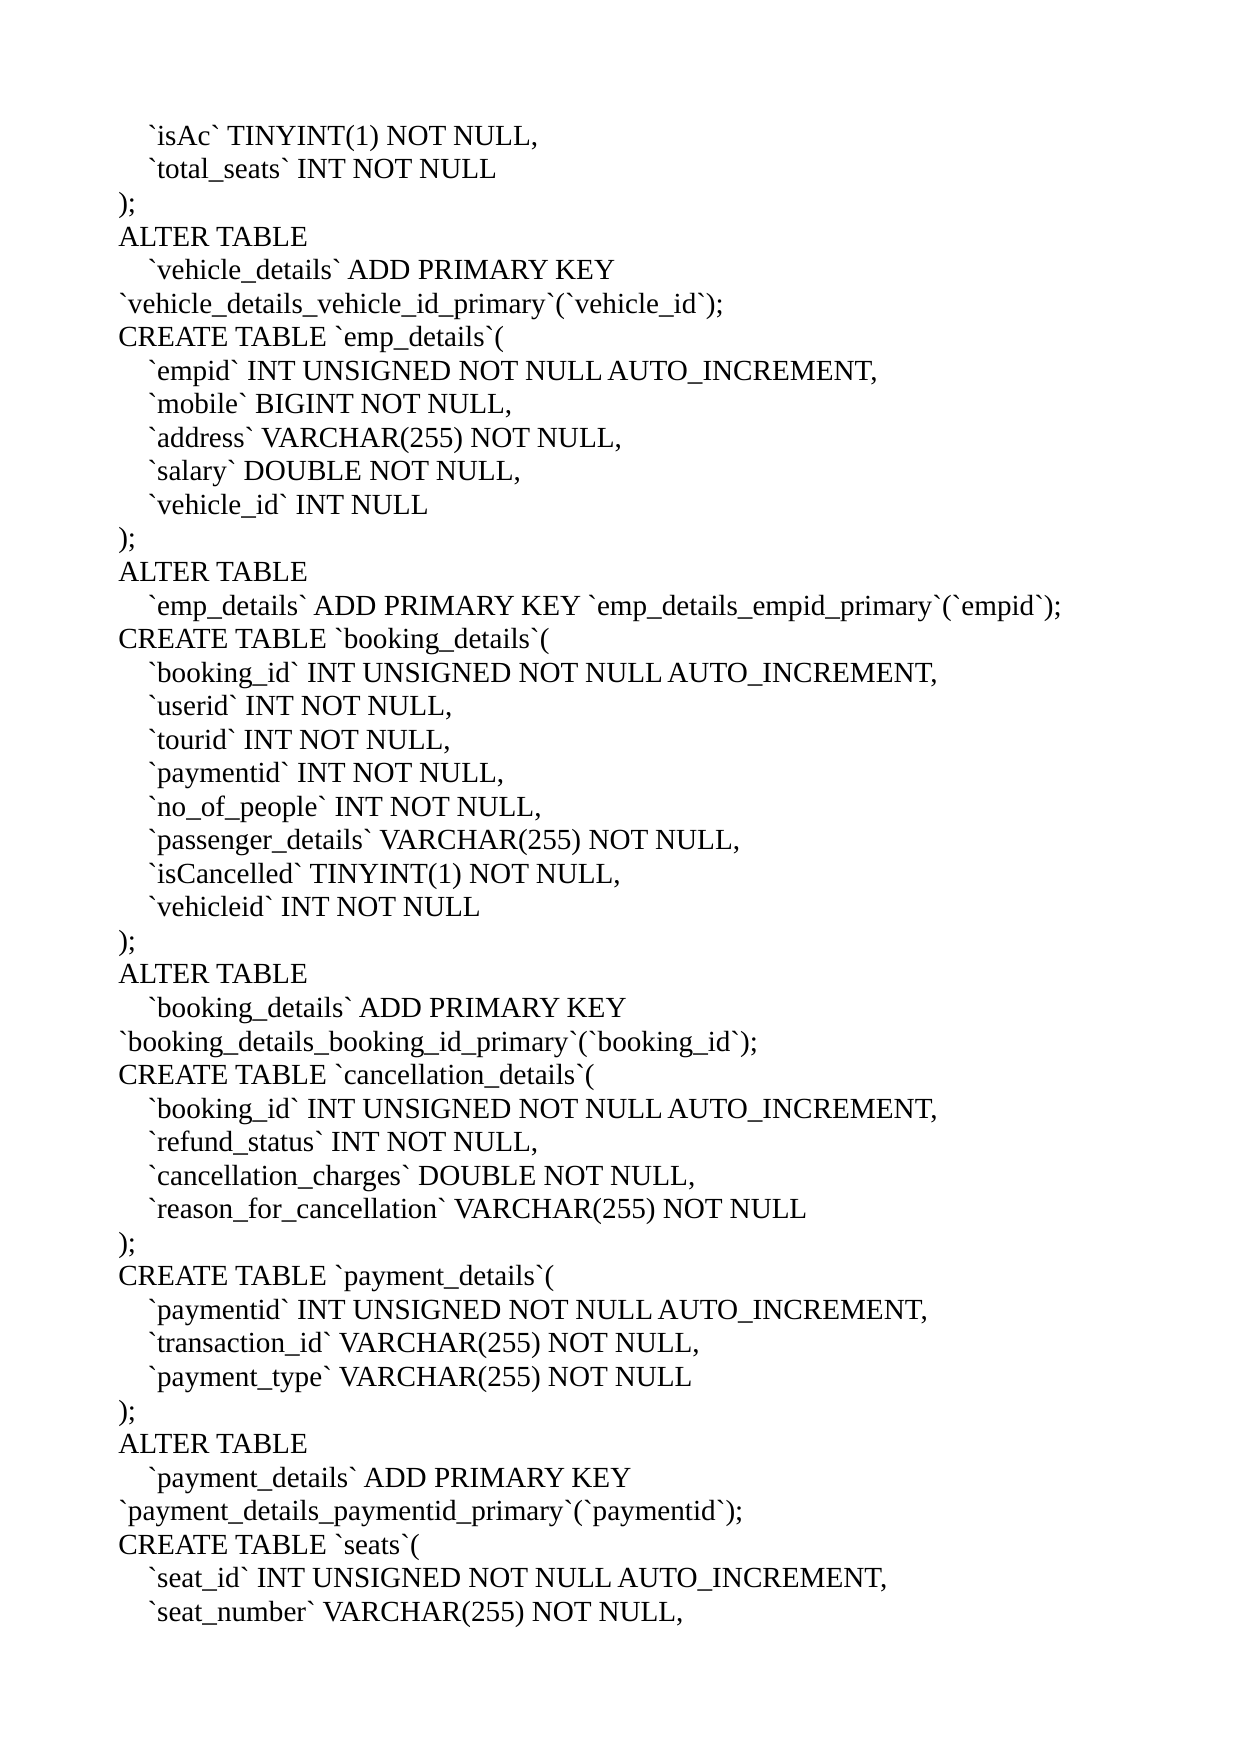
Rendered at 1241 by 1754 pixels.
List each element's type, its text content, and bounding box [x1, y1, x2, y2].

text `paymentid` INT UNSIGNED NOT NULL AUTO_INCREMENT, [118, 1292, 1122, 1326]
text CREATE TABLE `booking_details`( [118, 621, 1122, 655]
text ); [118, 521, 1122, 554]
text `seat_id` INT UNSIGNED NOT NULL AUTO_INCREMENT, [118, 1560, 1122, 1594]
text CREATE TABLE `payment_details`( [118, 1258, 1122, 1292]
text ); [118, 1225, 1122, 1258]
text `cancellation_charges` DOUBLE NOT NULL, [118, 1158, 1122, 1191]
text `userid` INT NOT NULL, [118, 688, 1122, 722]
text `emp_details` ADD PRIMARY KEY `emp_details_empid_primary`(`empid`); [118, 588, 1122, 621]
text ALTER TABLE [118, 957, 1122, 990]
text `no_of_people` INT NOT NULL, [118, 789, 1122, 822]
text `transaction_id` VARCHAR(255) NOT NULL, [118, 1326, 1122, 1359]
text `vehicle_details` ADD PRIMARY KEY `vehicle_details_vehicle_id_primary`(`vehicle_id`); [118, 252, 1122, 319]
text ALTER TABLE [118, 1426, 1122, 1460]
text ); [118, 1393, 1122, 1426]
text `seat_number` VARCHAR(255) NOT NULL, [118, 1594, 1122, 1627]
text ); [118, 923, 1122, 957]
text `address` VARCHAR(255) NOT NULL, [118, 420, 1122, 453]
text `isAc` TINYINT(1) NOT NULL, [118, 118, 1122, 152]
text ALTER TABLE [118, 219, 1122, 252]
text `tourid` INT NOT NULL, [118, 722, 1122, 755]
text `booking_id` INT UNSIGNED NOT NULL AUTO_INCREMENT, [118, 655, 1122, 688]
text `booking_id` INT UNSIGNED NOT NULL AUTO_INCREMENT, [118, 1091, 1122, 1124]
text `refund_status` INT NOT NULL, [118, 1124, 1122, 1158]
text `mobile` BIGINT NOT NULL, [118, 386, 1122, 420]
text `reason_for_cancellation` VARCHAR(255) NOT NULL [118, 1191, 1122, 1225]
text `total_seats` INT NOT NULL [118, 152, 1122, 185]
text ALTER TABLE [118, 554, 1122, 588]
text `booking_details` ADD PRIMARY KEY `booking_details_booking_id_primary`(`booking_id`); [118, 990, 1122, 1057]
text `isCancelled` TINYINT(1) NOT NULL, [118, 856, 1122, 889]
text CREATE TABLE `cancellation_details`( [118, 1057, 1122, 1091]
text `payment_details` ADD PRIMARY KEY `payment_details_paymentid_primary`(`paymentid`); [118, 1460, 1122, 1527]
text `vehicle_id` INT NULL [118, 487, 1122, 521]
text `vehicleid` INT NOT NULL [118, 889, 1122, 923]
text `empid` INT UNSIGNED NOT NULL AUTO_INCREMENT, [118, 353, 1122, 386]
text `passenger_details` VARCHAR(255) NOT NULL, [118, 822, 1122, 856]
text CREATE TABLE `seats`( [118, 1527, 1122, 1560]
text CREATE TABLE `emp_details`( [118, 319, 1122, 353]
text `payment_type` VARCHAR(255) NOT NULL [118, 1359, 1122, 1393]
text `paymentid` INT NOT NULL, [118, 755, 1122, 789]
text ); [118, 185, 1122, 219]
text `salary` DOUBLE NOT NULL, [118, 453, 1122, 487]
